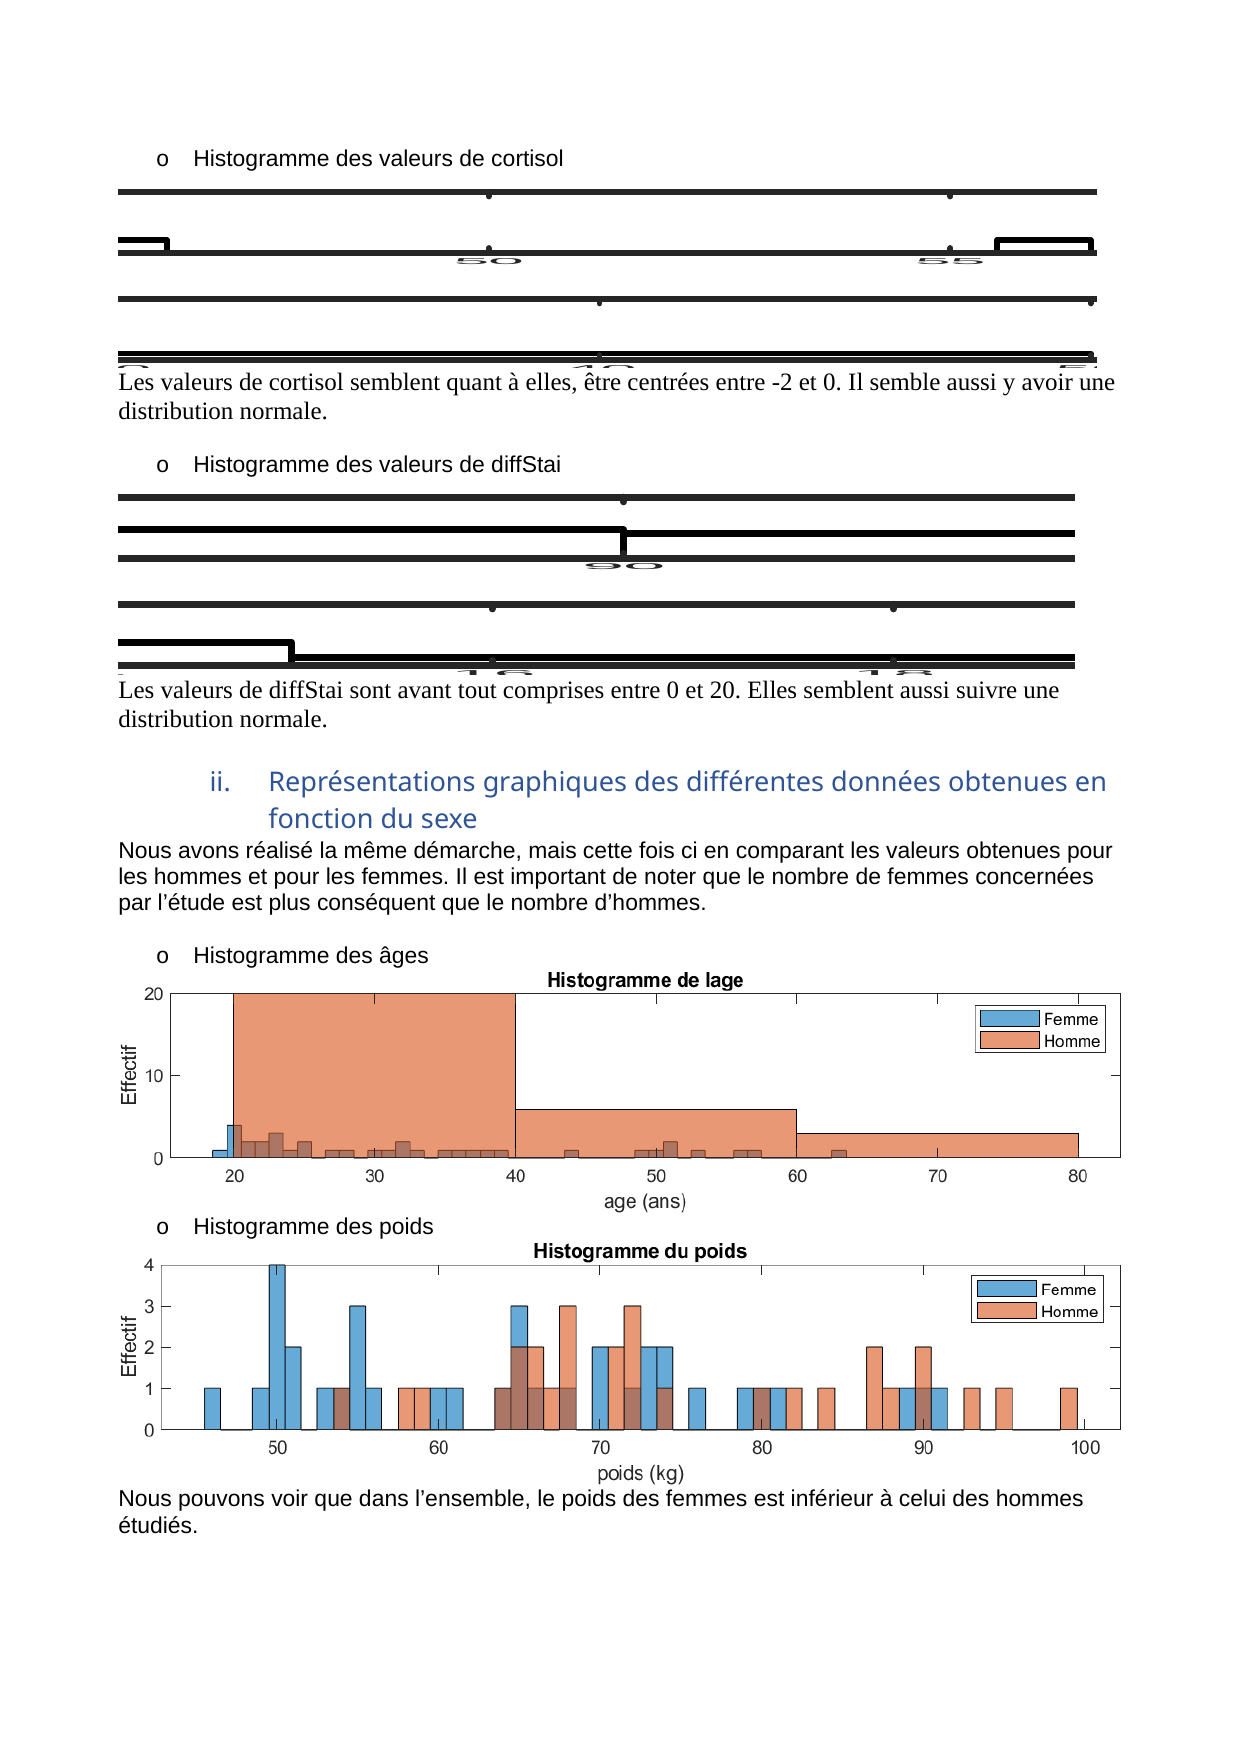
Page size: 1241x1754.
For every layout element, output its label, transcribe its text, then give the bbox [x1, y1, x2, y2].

list Représentations graphiques des différentes données obtenues en fonction du sexe [231, 763, 1122, 837]
text Les valeurs de diffStai sont avant tout comprises entre 0 et 20. Elles semblent aussi suivre une distribution normale. [118, 675, 1122, 732]
list Histogramme des poids [156, 1214, 1122, 1241]
text Les valeurs de cortisol semblent quant à elles, être centrées entre -2 et 0. Il semble aussi y avoir une distribution normale. [118, 367, 1122, 425]
list Histogramme des valeurs de cortisol [156, 144, 1122, 173]
text Nous avons réalisé la même démarche, mais cette fois ci en comparant les valeurs obtenues pour les hommes et pour les femmes. Il est important de noter que le nombre de femmes concernées par l’étude est plus conséquent que le nombre d’hommes. [118, 837, 1122, 916]
list Histogramme des valeurs de diffStai [156, 451, 1122, 480]
list Histogramme des âges [156, 942, 1122, 970]
text Nous pouvons voir que dans l’ensemble, le poids des femmes est inférieur à celui des hommes étudiés. [118, 1486, 1122, 1538]
